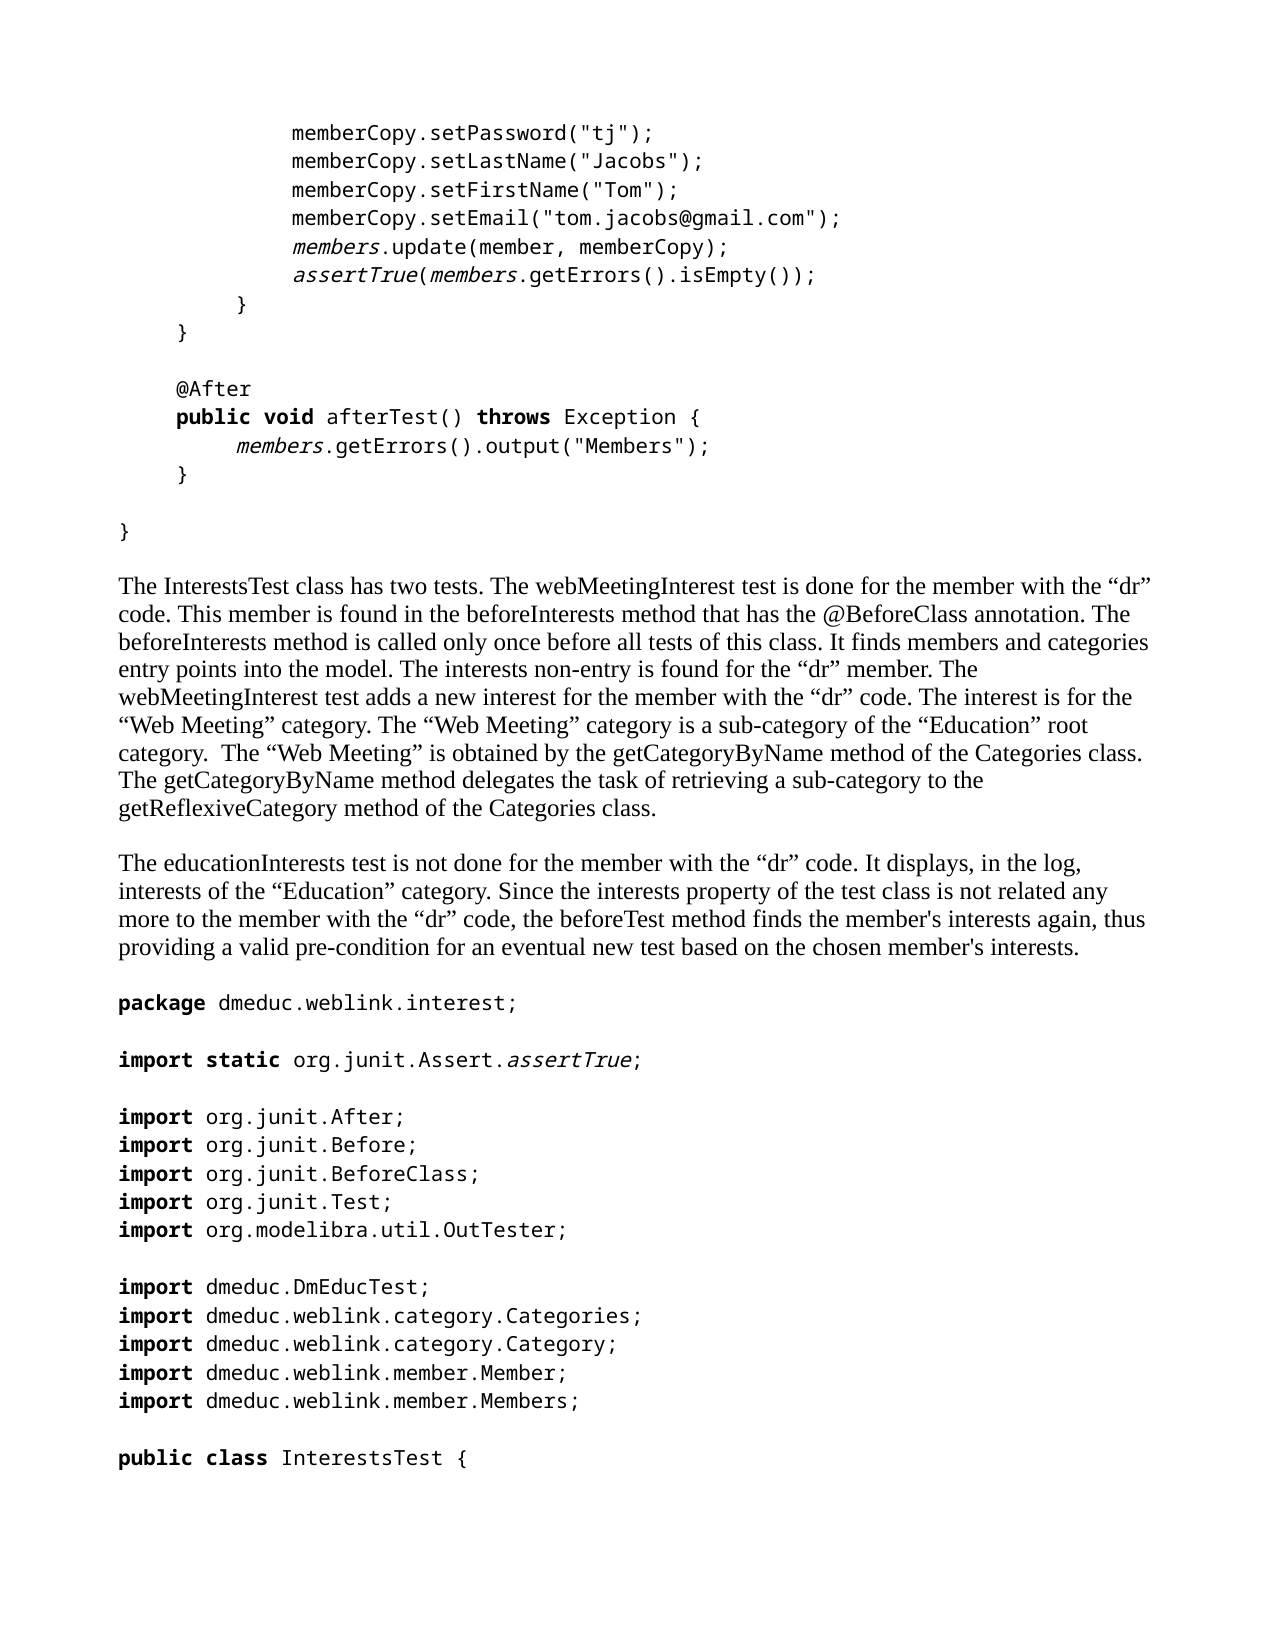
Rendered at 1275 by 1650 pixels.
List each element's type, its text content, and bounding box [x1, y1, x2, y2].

text import org.junit.After; [118, 1102, 1157, 1130]
text memberCopy.setFirstName("Tom"); [118, 175, 1157, 203]
text import org.junit.BeforeClass; [118, 1159, 1157, 1187]
text import static org.junit.Assert.assertTrue; [118, 1045, 1157, 1073]
text members.update(member, memberCopy); [118, 232, 1157, 260]
text @After [118, 374, 1157, 402]
text import org.modelibra.util.OutTester; [118, 1216, 1157, 1244]
text } [118, 459, 1157, 488]
text import org.junit.Before; [118, 1130, 1157, 1159]
text import dmeduc.weblink.member.Member; [118, 1358, 1157, 1386]
text import org.junit.Test; [118, 1187, 1157, 1216]
text public void afterTest() throws Exception { [118, 402, 1157, 431]
text } [118, 317, 1157, 346]
text memberCopy.setLastName("Jacobs"); [118, 147, 1157, 175]
text public class InterestsTest { [118, 1443, 1157, 1471]
text import dmeduc.weblink.category.Category; [118, 1329, 1157, 1358]
text memberCopy.setEmail("tom.jacobs@gmail.com"); [118, 203, 1157, 232]
text The educationInterests test is not done for the member with the “dr” code. It displays, in the log, interests of the “Education” category. Since the interests property of the test class is not related any more to the member with the “dr” code, the beforeTest method finds the member's interests again, thus providing a valid pre-condition for an eventual new test based on the chosen member's interests. [118, 849, 1157, 960]
text import dmeduc.DmEducTest; [118, 1272, 1157, 1301]
text assertTrue(members.getErrors().isEmpty()); [118, 260, 1157, 289]
text members.getErrors().output("Members"); [118, 431, 1157, 459]
text memberCopy.setPassword("tj"); [118, 118, 1157, 147]
text package dmeduc.weblink.interest; [118, 988, 1157, 1016]
text } [118, 289, 1157, 317]
text The InterestsTest class has two tests. The webMeetingInterest test is done for the member with the “dr” code. This member is found in the beforeInterests method that has the @BeforeClass annotation. The beforeInterests method is called only once before all tests of this class. It finds members and categories entry points into the model. The interests non-entry is found for the “dr” member. The webMeetingInterest test adds a new interest for the member with the “dr” code. The interest is for the “Web Meeting” category. The “Web Meeting” category is a sub-category of the “Education” root category. The “Web Meeting” is obtained by the getCategoryByName method of the Categories class. The getCategoryByName method delegates the task of retrieving a sub-category to the getReflexiveCategory method of the Categories class. [118, 572, 1157, 822]
text import dmeduc.weblink.category.Categories; [118, 1301, 1157, 1329]
text import dmeduc.weblink.member.Members; [118, 1386, 1157, 1414]
text } [118, 516, 1157, 545]
